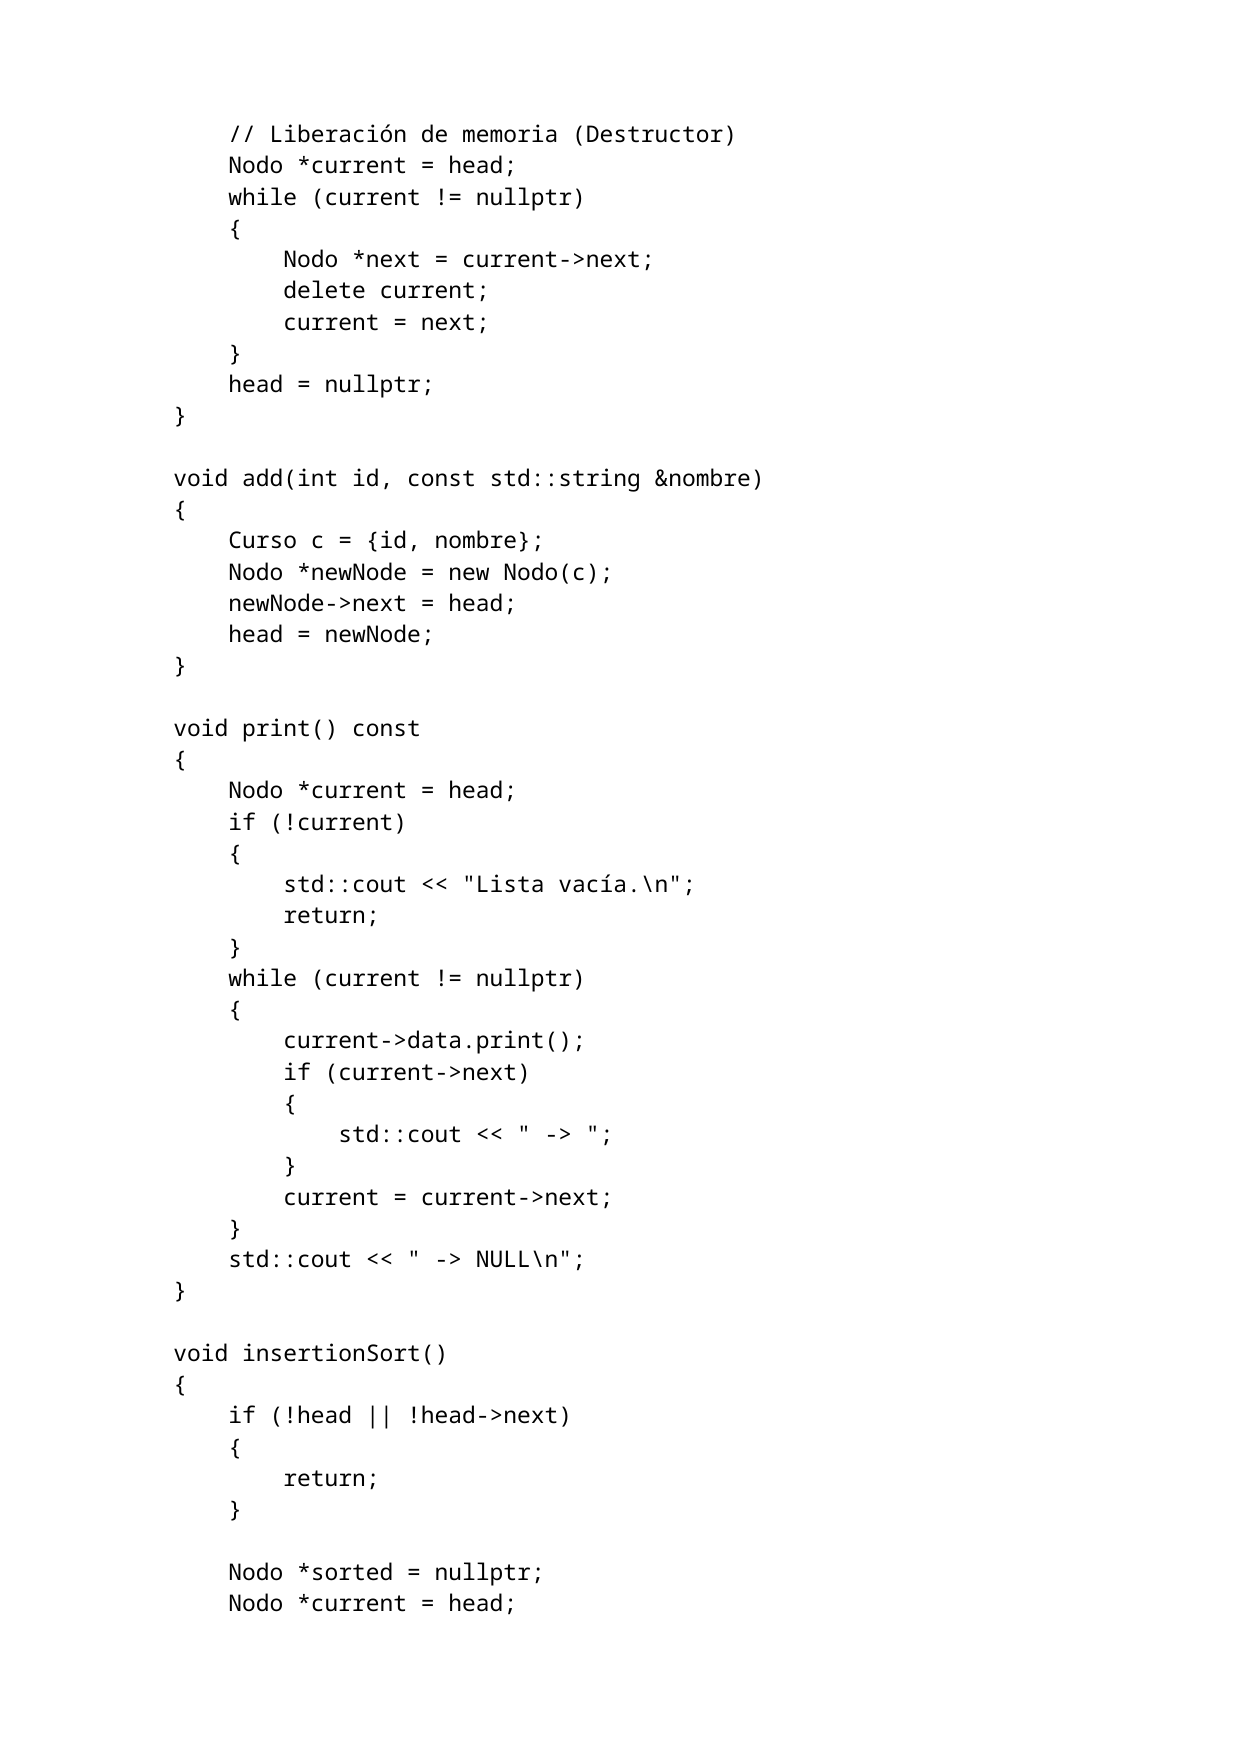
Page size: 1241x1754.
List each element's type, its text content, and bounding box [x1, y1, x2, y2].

text } [118, 1212, 1122, 1243]
text } [118, 931, 1122, 962]
text } [118, 1493, 1122, 1524]
text } [118, 1274, 1122, 1306]
text void insertionSort() [118, 1337, 1122, 1368]
text { [118, 993, 1122, 1024]
text current = current->next; [118, 1181, 1122, 1212]
text { [118, 1087, 1122, 1118]
text { [118, 1431, 1122, 1462]
text delete current; [118, 274, 1122, 306]
text } [118, 337, 1122, 368]
text Nodo *sorted = nullptr; [118, 1556, 1122, 1587]
text Nodo *current = head; [118, 1587, 1122, 1618]
text { [118, 1368, 1122, 1399]
text } [118, 1149, 1122, 1181]
text std::cout << "Lista vacía.\n"; [118, 868, 1122, 899]
text std::cout << " -> NULL\n"; [118, 1243, 1122, 1274]
text } [118, 649, 1122, 681]
text head = newNode; [118, 618, 1122, 649]
text void print() const [118, 712, 1122, 743]
text Nodo *current = head; [118, 774, 1122, 806]
text Nodo *next = current->next; [118, 243, 1122, 274]
text void add(int id, const std::string &nombre) [118, 462, 1122, 493]
text if (!current) [118, 806, 1122, 837]
text { [118, 837, 1122, 868]
text Nodo *current = head; [118, 149, 1122, 181]
text newNode->next = head; [118, 587, 1122, 618]
text { [118, 212, 1122, 243]
text while (current != nullptr) [118, 962, 1122, 993]
text Nodo *newNode = new Nodo(c); [118, 556, 1122, 587]
text if (current->next) [118, 1056, 1122, 1087]
text current = next; [118, 306, 1122, 337]
text // Liberación de memoria (Destructor) [118, 118, 1122, 149]
text if (!head || !head->next) [118, 1399, 1122, 1431]
text { [118, 743, 1122, 774]
text head = nullptr; [118, 368, 1122, 399]
text return; [118, 899, 1122, 931]
text current->data.print(); [118, 1024, 1122, 1056]
text return; [118, 1462, 1122, 1493]
text std::cout << " -> "; [118, 1118, 1122, 1149]
text Curso c = {id, nombre}; [118, 524, 1122, 556]
text } [118, 399, 1122, 431]
text while (current != nullptr) [118, 181, 1122, 212]
text { [118, 493, 1122, 524]
